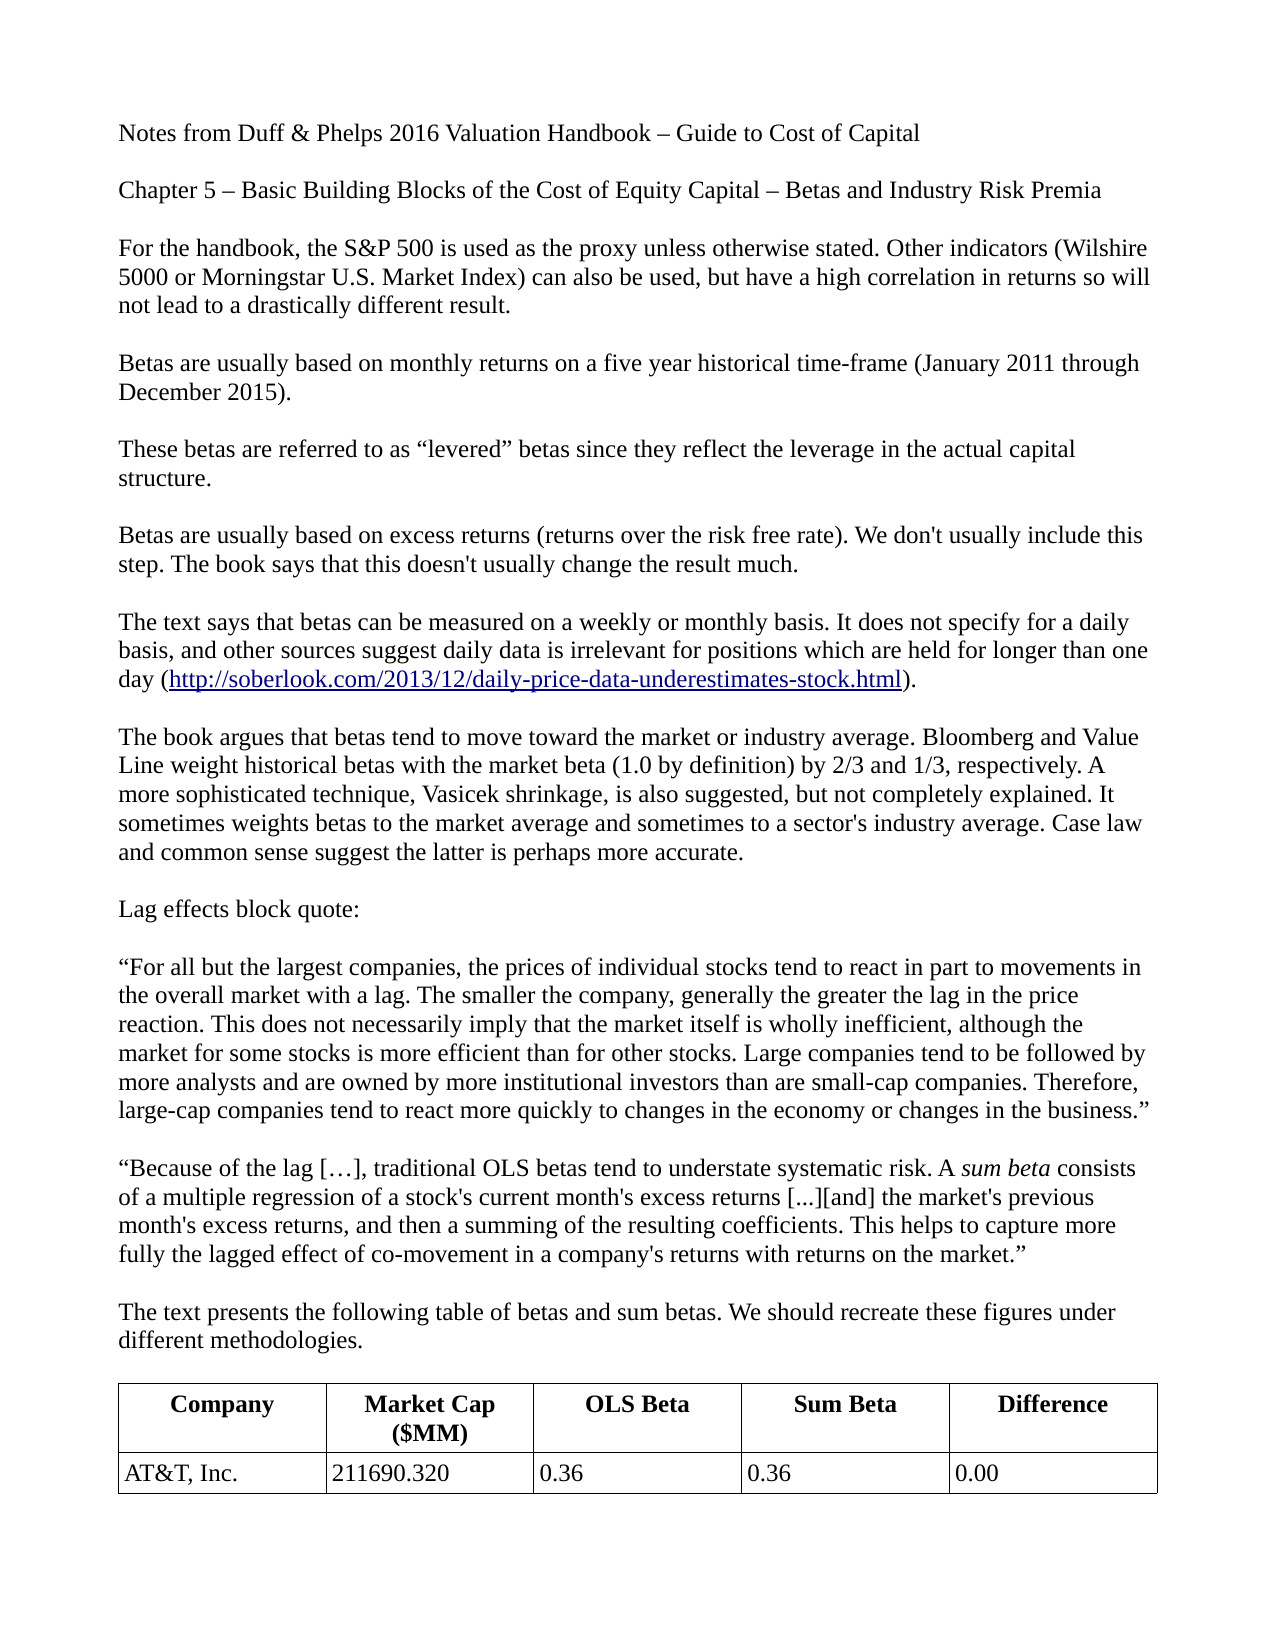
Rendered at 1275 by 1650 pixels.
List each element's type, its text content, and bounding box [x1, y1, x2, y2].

text Notes from Duff & Phelps 2016 Valuation Handbook – Guide to Cost of Capital [118, 118, 1157, 147]
table_cell 211690.320 [327, 1453, 533, 1492]
table_cell 0.36 [742, 1453, 949, 1492]
text The book argues that betas tend to move toward the market or industry average. Bloomberg and Value Line weight historical betas with the market beta (1.0 by definition) by 2/3 and 1/3, respectively. A more sophisticated technique, Vasicek shrinkage, is also suggested, but not completely explained. It sometimes weights betas to the market average and sometimes to a sector's industry average. Case law and common sense suggest the latter is perhaps more accurate. [118, 722, 1157, 866]
text “For all but the largest companies, the prices of individual stocks tend to react in part to movements in the overall market with a lag. The smaller the company, generally the greater the lag in the price reaction. This does not necessarily imply that the market itself is wholly inefficient, although the market for some stocks is more efficient than for other stocks. Large companies tend to be followed by more analysts and are owned by more institutional investors than are small-cap companies. Therefore, large-cap companies tend to react more quickly to changes in the economy or changes in the business.” [118, 952, 1157, 1124]
text “Because of the lag […], traditional OLS betas tend to understate systematic risk. A sum beta consists of a multiple regression of a stock's current month's excess returns [...][and] the market's previous month's excess returns, and then a summing of the resulting coefficients. This helps to capture more fully the lagged effect of co-movement in a company's returns with returns on the market.” [118, 1153, 1157, 1268]
table_cell 0.36 [534, 1453, 741, 1492]
table_cell AT&T, Inc. [119, 1453, 326, 1492]
text Lag effects block quote: [118, 894, 1157, 923]
text For the handbook, the S&P 500 is used as the proxy unless otherwise stated. Other indicators (Wilshire 5000 or Morningstar U.S. Market Index) can also be used, but have a high correlation in returns so will not lead to a drastically different result. [118, 233, 1157, 319]
text The text says that betas can be measured on a weekly or monthly basis. It does not specify for a daily basis, and other sources suggest daily data is irrelevant for positions which are held for longer than one day (http://soberlook.com/2013/12/daily-price-data-underestimates-stock.html). [118, 607, 1157, 693]
table_header Company [119, 1384, 326, 1452]
text These betas are referred to as “levered” betas since they reflect the leverage in the actual capital structure. [118, 434, 1157, 492]
text Betas are usually based on excess returns (returns over the risk free rate). We don't usually include this step. The book says that this doesn't usually change the result much. [118, 521, 1157, 578]
text Betas are usually based on monthly returns on a five year historical time-frame (January 2011 through December 2015). [118, 348, 1157, 406]
text The text presents the following table of betas and sum betas. We should recreate these figures under different methodologies. [118, 1297, 1157, 1354]
table_header OLS Beta [534, 1384, 741, 1452]
table_header Market Cap ($MM) [327, 1384, 533, 1452]
table_header Difference [950, 1384, 1157, 1452]
table_cell 0.00 [950, 1453, 1157, 1492]
text Chapter 5 – Basic Building Blocks of the Cost of Equity Capital – Betas and Industry Risk Premia [118, 176, 1157, 204]
table_header Sum Beta [742, 1384, 949, 1452]
